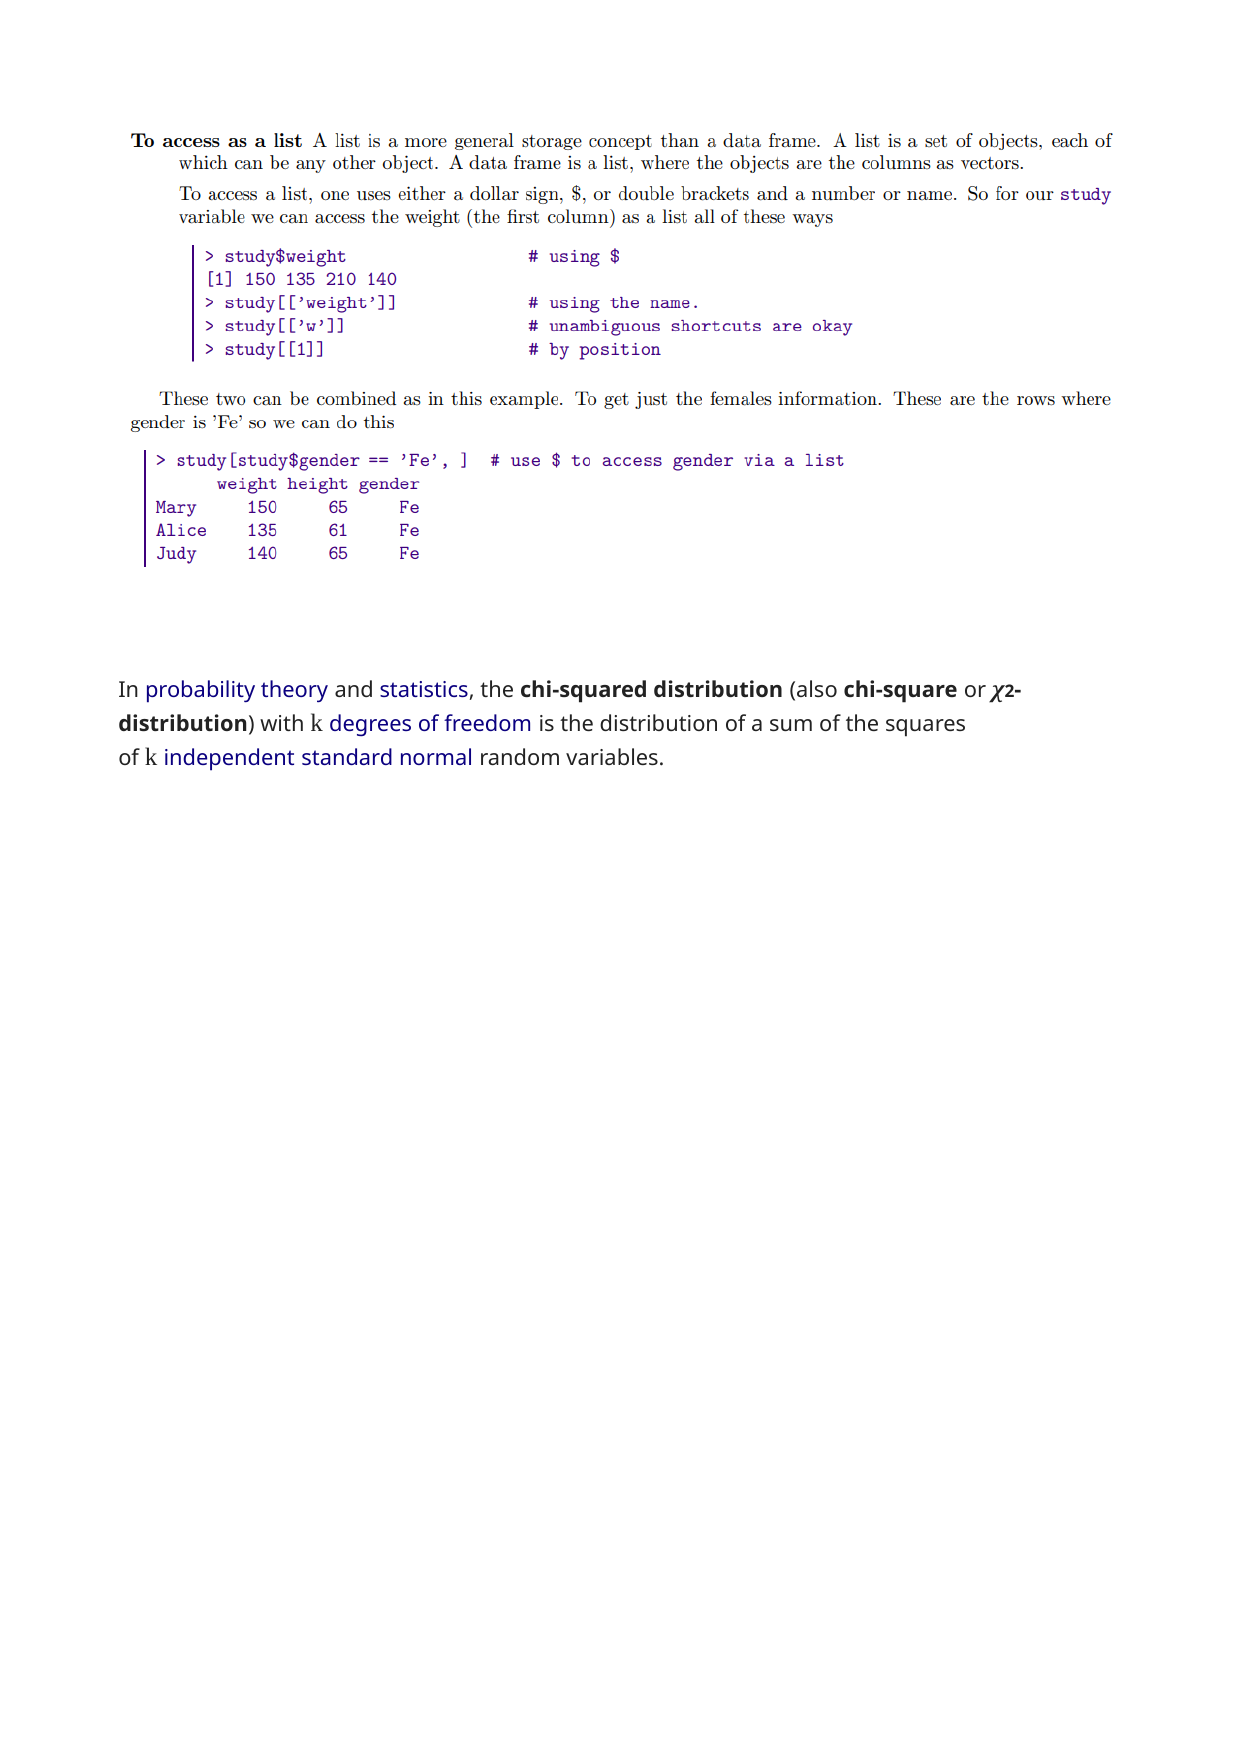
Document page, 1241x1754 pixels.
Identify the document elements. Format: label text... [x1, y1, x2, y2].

text In probability theory and statistics, the chi-squared distribution (also chi-square or χ2-distribution) with k degrees of freedom is the distribution of a sum of the squares of k independent standard normal random variables. [118, 673, 1122, 772]
picture [118, 118, 1123, 574]
